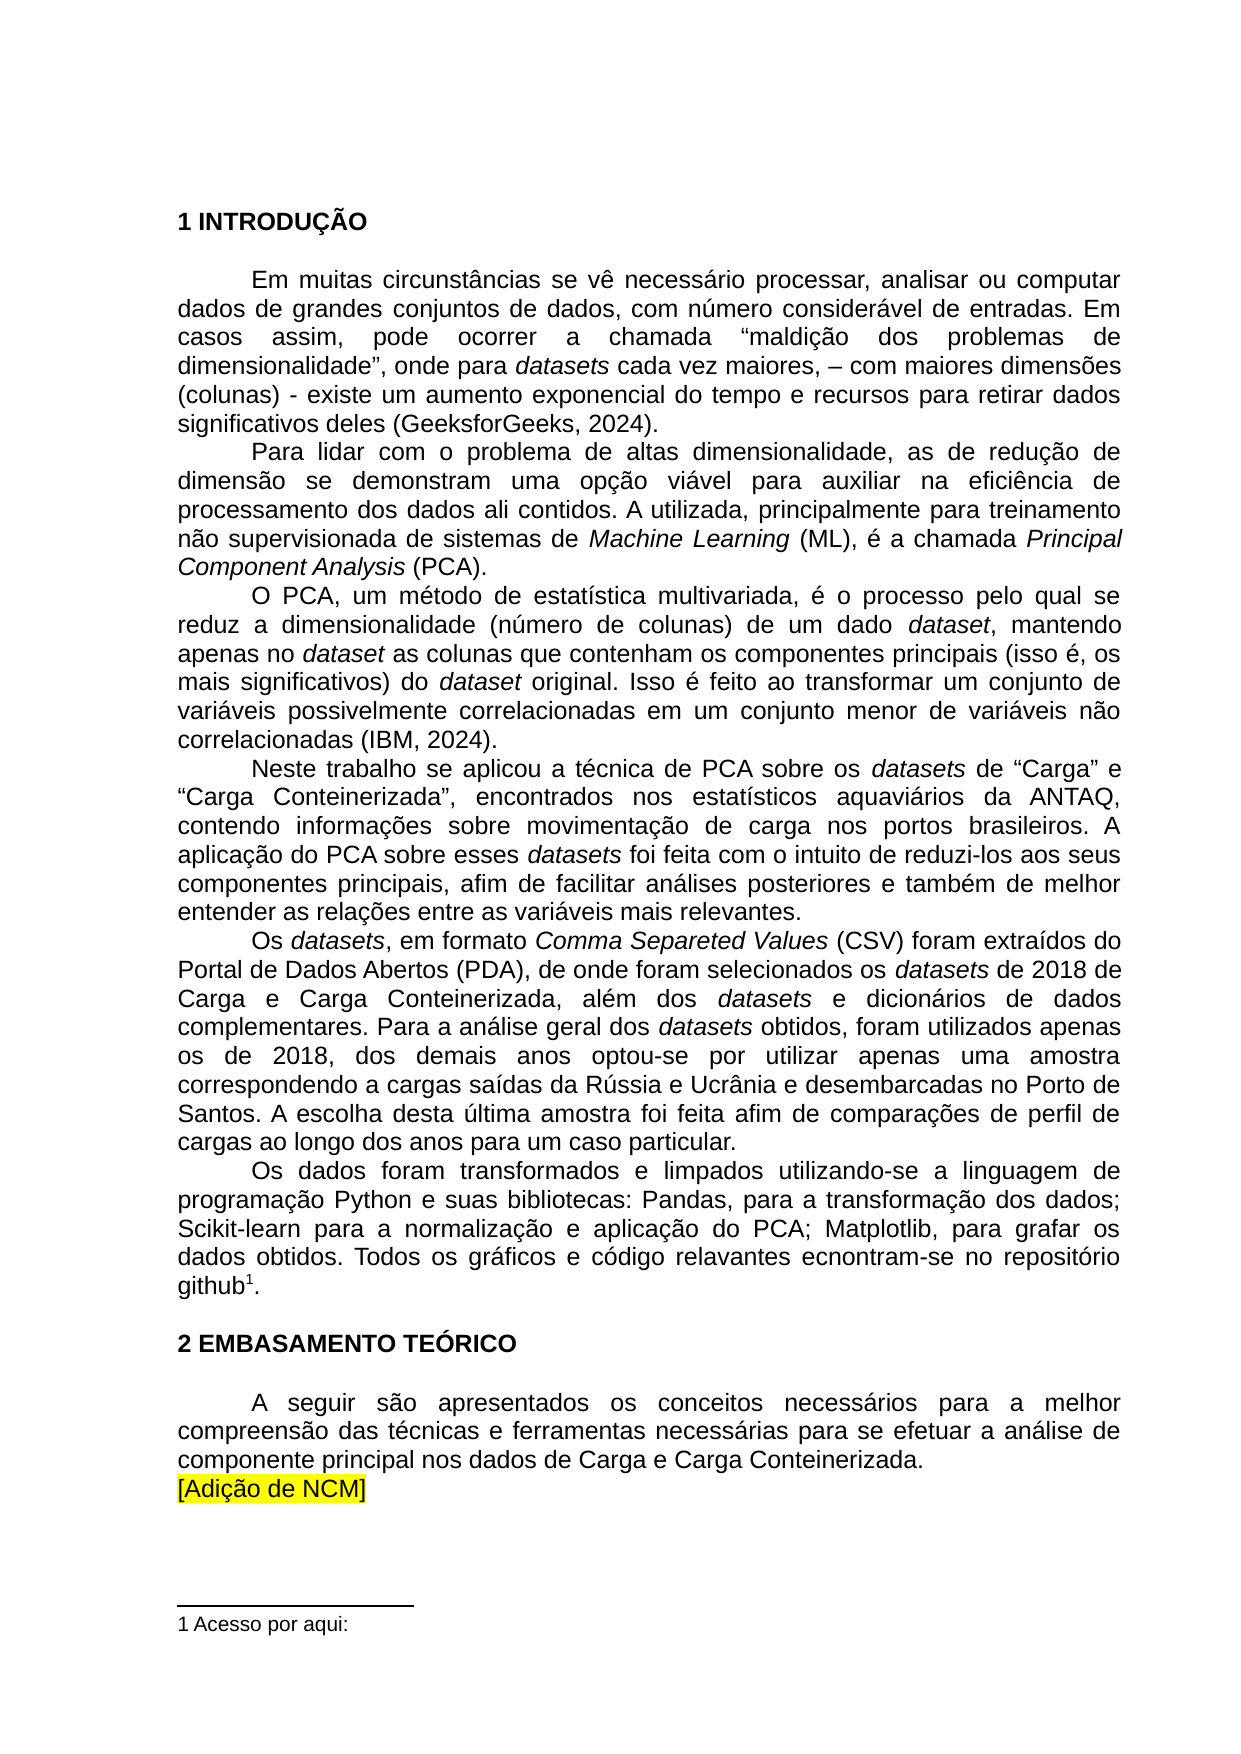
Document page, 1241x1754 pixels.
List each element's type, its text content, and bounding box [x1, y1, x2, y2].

text Os dados foram transformados e limpados utilizando-se a linguagem de programação Python e suas bibliotecas: Pandas, para a transformação dos dados; Scikit-learn para a normalização e aplicação do PCA; Matplotlib, para grafar os dados obtidos. Todos os gráficos e código relavantes ecnontram-se no repositório github. [177, 1156, 1122, 1300]
subtitle INTRODUÇÃO [177, 207, 1122, 235]
text Os datasets, em formato Comma Separeted Values (CSV) foram extraídos do Portal de Dados Abertos (PDA), de onde foram selecionados os datasets de 2018 de Carga e Carga Conteinerizada, além dos datasets e dicionários de dados complementares. Para a análise geral dos datasets obtidos, foram utilizados apenas os de 2018, dos demais anos optou-se por utilizar apenas uma amostra correspondendo a cargas saídas da Rússia e Ucrânia e desembarcadas no Porto de Santos. A escolha desta última amostra foi feita afim de comparações de perfil de cargas ao longo dos anos para um caso particular. [177, 926, 1122, 1156]
text O PCA, um método de estatística multivariada, é o processo pelo qual se reduz a dimensionalidade (número de colunas) de um dado dataset, mantendo apenas no dataset as colunas que contenham os componentes principais (isso é, os mais significativos) do dataset original. Isso é feito ao transformar um conjunto de variáveis possivelmente correlacionadas em um conjunto menor de variáveis não correlacionadas (IBM, 2024). [177, 581, 1122, 754]
text [Adição de NCM] [177, 1474, 1122, 1503]
text Neste trabalho se aplicou a técnica de PCA sobre os datasets de “Carga” e “Carga Conteinerizada”, encontrados nos estatísticos aquaviários da ANTAQ, contendo informações sobre movimentação de carga nos portos brasileiros. A aplicação do PCA sobre esses datasets foi feita com o intuito de reduzi-los aos seus componentes principais, afim de facilitar análises posteriores e também de melhor entender as relações entre as variáveis mais relevantes. [177, 754, 1122, 926]
subtitle EMBASAMENTO TEÓRICO [177, 1329, 1122, 1358]
text A seguir são apresentados os conceitos necessários para a melhor compreensão das técnicas e ferramentas necessárias para se efetuar a análise de componente principal nos dados de Carga e Carga Conteinerizada. [177, 1388, 1122, 1474]
text Em muitas circunstâncias se vê necessário processar, analisar ou computar dados de grandes conjuntos de dados, com número considerável de entradas. Em casos assim, pode ocorrer a chamada “maldição dos problemas de dimensionalidade”, onde para datasets cada vez maiores, – com maiores dimensões (colunas) - existe um aumento exponencial do tempo e recursos para retirar dados significativos deles (GeeksforGeeks, 2024). [177, 265, 1122, 437]
text Acesso por aqui: [177, 1612, 1122, 1636]
text Para lidar com o problema de altas dimensionalidade, as de redução de dimensão se demonstram uma opção viável para auxiliar na eficiência de processamento dos dados ali contidos. A utilizada, principalmente para treinamento não supervisionada de sistemas de Machine Learning (ML), é a chamada Principal Component Analysis (PCA). [177, 437, 1122, 581]
